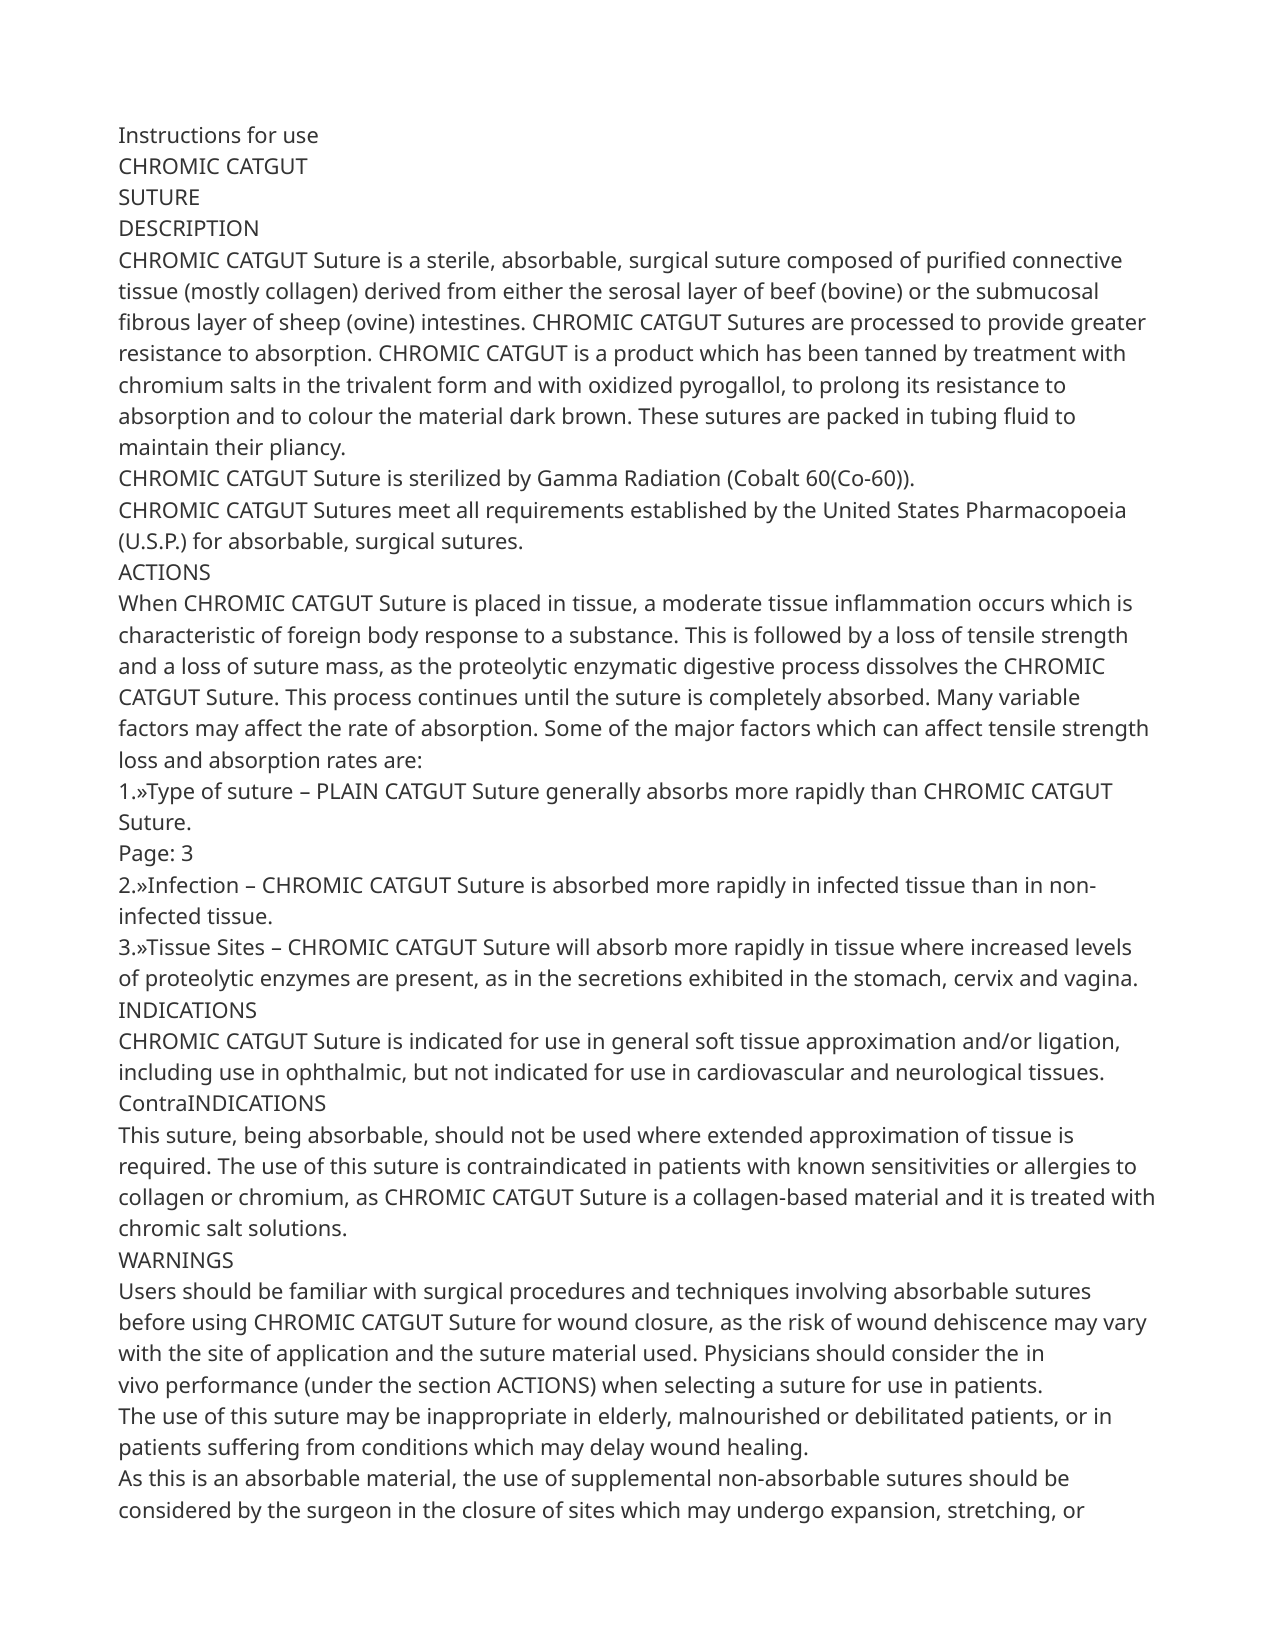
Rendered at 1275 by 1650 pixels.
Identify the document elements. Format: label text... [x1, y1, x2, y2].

text When CHROMIC CATGUT Suture is placed in tissue, a moderate tissue inflammation occurs which is characteristic of foreign body response to a substance. This is followed by a loss of tensile strength and a loss of suture mass, as the proteolytic enzymatic digestive process dissolves the CHROMIC CATGUT Suture. This process continues until the suture is completely absorbed. Many variable factors may affect the rate of absorption. Some of the major factors which can affect tensile strength loss and absorption rates are: [118, 587, 1157, 774]
text WARNINGS [118, 1243, 1157, 1274]
text This suture, being absorbable, should not be used where extended approximation of tissue is required. The use of this suture is contraindicated in patients with known sensitivities or allergies to collagen or chromium, as CHROMIC CATGUT Suture is a collagen-based material and it is treated with chromic salt solutions. [118, 1118, 1157, 1243]
text CHROMIC CATGUT [118, 149, 1157, 181]
text DESCRIPTION [118, 212, 1157, 243]
text As this is an absorbable material, the use of supplemental non-absorbable sutures should be considered by the surgeon in the closure of sites which may undergo expansion, stretching, or [118, 1462, 1157, 1524]
text CHROMIC CATGUT Sutures meet all requirements established by the United States Pharmacopoeia (U.S.P.) for absorbable, surgical sutures. [118, 493, 1157, 556]
text CHROMIC CATGUT Suture is indicated for use in general soft tissue approximation and/or ligation, including use in ophthalmic, but not indicated for use in cardiovascular and neurological tissues. [118, 1024, 1157, 1087]
text Page: 3 [118, 837, 1157, 868]
text 1.»Type of suture – PLAIN CATGUT Suture generally absorbs more rapidly than CHROMIC CATGUT Suture. [118, 774, 1157, 837]
text CHROMIC CATGUT Suture is a sterile, absorbable, surgical suture composed of purified connective tissue (mostly collagen) derived from either the serosal layer of beef (bovine) or the submucosal fibrous layer of sheep (ovine) intestines. CHROMIC CATGUT Sutures are processed to provide greater resistance to absorption. CHROMIC CATGUT is a product which has been tanned by treatment with chromium salts in the trivalent form and with oxidized pyrogallol, to prolong its resistance to absorption and to colour the material dark brown. These sutures are packed in tubing fluid to maintain their pliancy. [118, 243, 1157, 462]
text INDICATIONS [118, 993, 1157, 1024]
text SUTURE [118, 181, 1157, 212]
text 3.»Tissue Sites – CHROMIC CATGUT Suture will absorb more rapidly in tissue where increased levels of proteolytic enzymes are present, as in the secretions exhibited in the stomach, cervix and vagina. [118, 931, 1157, 993]
text Users should be familiar with surgical procedures and techniques involving absorbable sutures before using CHROMIC CATGUT Suture for wound closure, as the risk of wound dehiscence may vary with the site of application and the suture material used. Physicians should consider the in vivo performance (under the section ACTIONS) when selecting a suture for use in patients. [118, 1274, 1157, 1399]
text ContraINDICATIONS [118, 1087, 1157, 1118]
text Instructions for use [118, 118, 1157, 149]
text 2.»Infection – CHROMIC CATGUT Suture is absorbed more rapidly in infected tissue than in non-infected tissue. [118, 868, 1157, 931]
text CHROMIC CATGUT Suture is sterilized by Gamma Radiation (Cobalt 60(Co-60)). [118, 462, 1157, 493]
text The use of this suture may be inappropriate in elderly, malnourished or debilitated patients, or in patients suffering from conditions which may delay wound healing. [118, 1399, 1157, 1462]
text ACTIONS [118, 556, 1157, 587]
